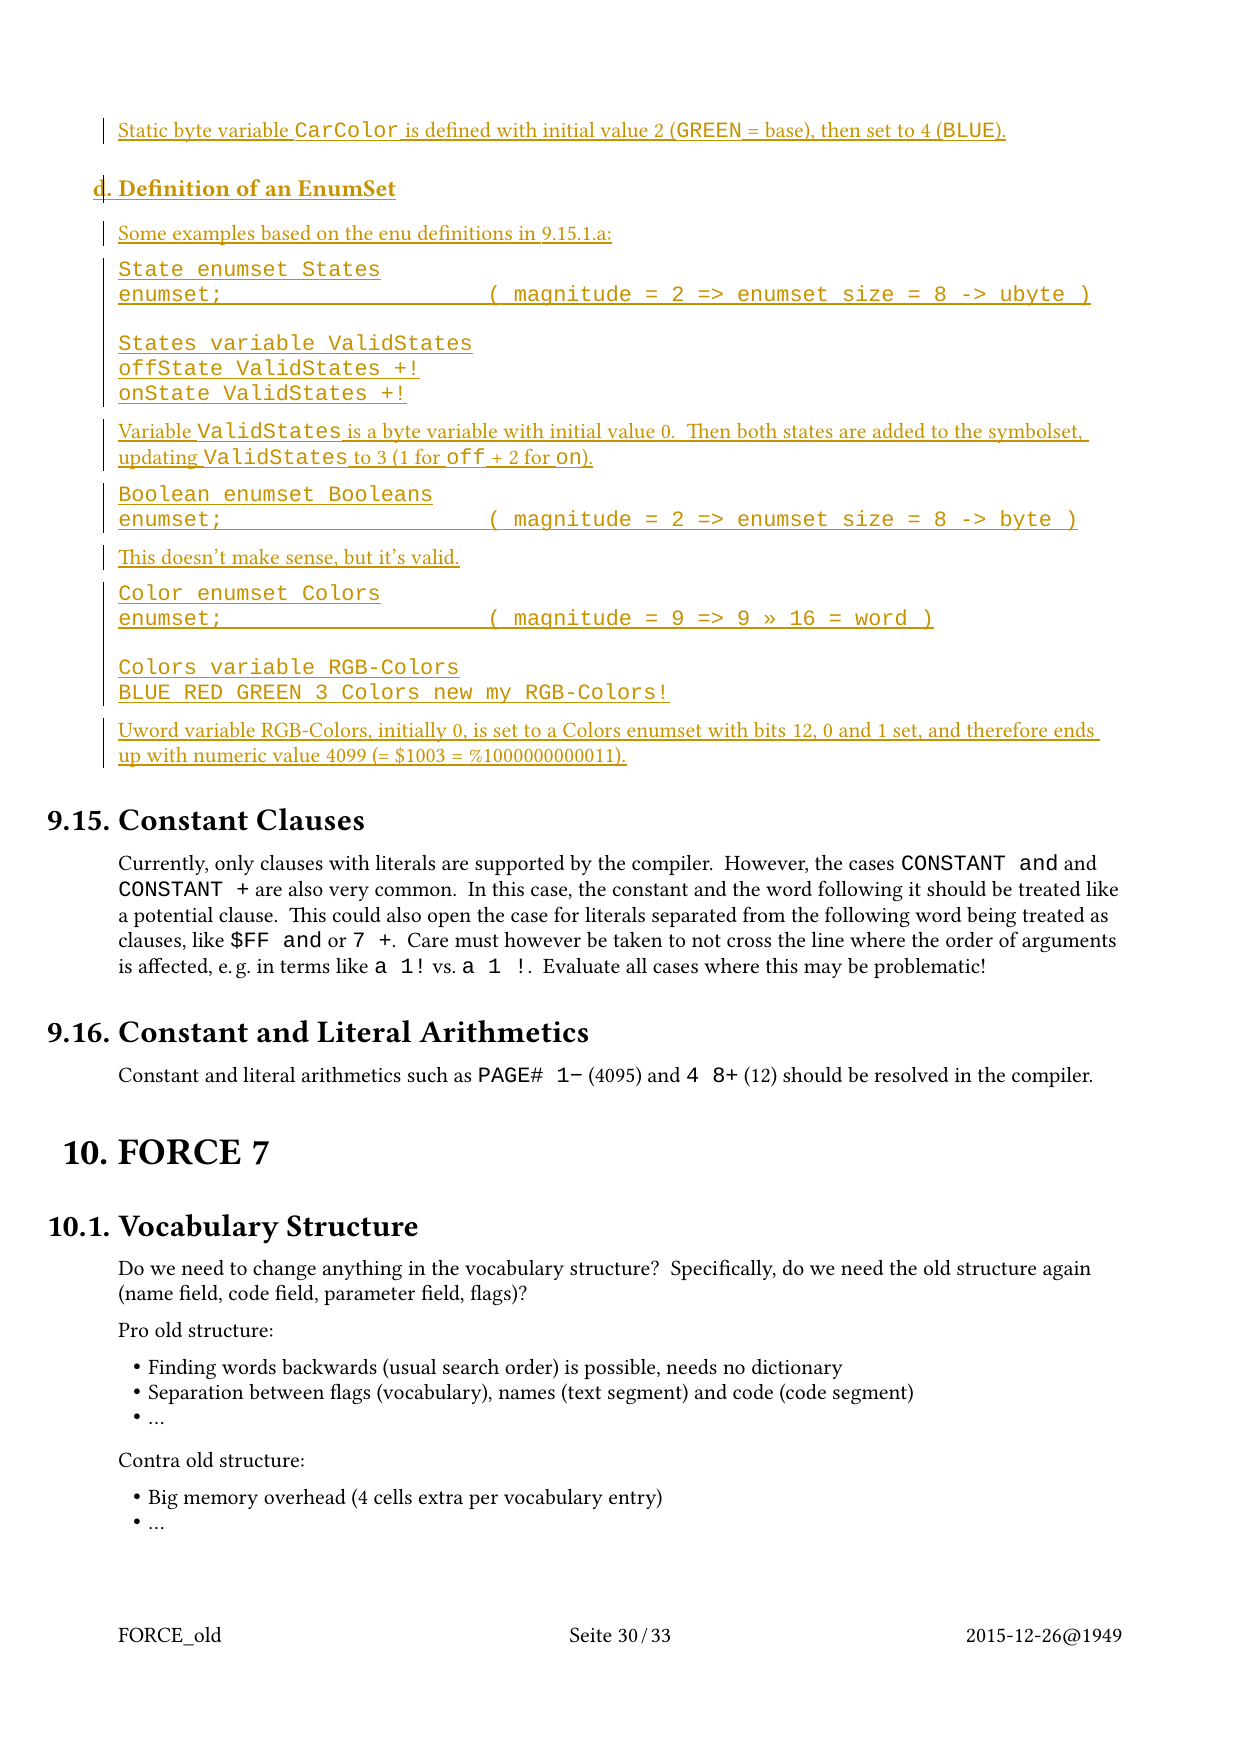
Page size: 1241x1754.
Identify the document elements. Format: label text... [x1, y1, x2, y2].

list Separation between flags (vocabulary), names (text segment) and code (code segment) [133, 1380, 1122, 1405]
list … [133, 1509, 1122, 1534]
text Contra old structure: [118, 1448, 1122, 1472]
text Do we need to change anything in the vocabulary structure? Specifically, do we need the old structure again (name field, code field, parameter field, flags)? [118, 1256, 1122, 1306]
list Big memory overhead (4 cells extra per vocabulary entry) [133, 1484, 1122, 1509]
text Constant and literal arithmetics such as PAGE# 1− (4095) and 4 8+ (12) should be resolved in the compiler. [118, 1062, 1122, 1088]
text Variable ValidStates is a byte variable with initial value 0. Then both states are added to the symbolset, updating ValidStates to 3 (1 for off + 2 for on). [118, 419, 1122, 471]
list … [133, 1405, 1122, 1429]
subtitle Constant and Literal Arithmetics [118, 1014, 1122, 1050]
text State enumset States enumset; ( magnitude = 2 => enumset size = 8 -> ubyte ) States variable ValidStates offState ValidStates +! onState ValidStates +! [118, 258, 1122, 407]
subtitle FORCE 7 [118, 1131, 1122, 1173]
text This doesn’t make sense, but it’s valid. [118, 545, 1122, 570]
text Currently, only clauses with literals are supported by the compiler. However, the cases CONSTANT and and CONSTANT + are also very common. In this case, the constant and the word following it should be treated like a potential clause. This could also open the case for literals separated from the following word being treated as clauses, like $FF and or 7 +. Care must however be taken to not cross the line where the order of arguments is affected, e. g. in terms like a 1! vs. a 1 !. Evaluate all cases where this may be problematic! [118, 850, 1122, 980]
text Some examples based on the enu definitions in 9.15.1.a: [118, 221, 1122, 246]
text Static byte variable CarColor is defined with initial value 2 (GREEN = base), then set to 4 (BLUE). [118, 118, 1122, 144]
text Boolean enumset Booleans enumset; ( magnitude = 2 => enumset size = 8 -> byte ) [118, 483, 1122, 533]
text Uword variable RGB-Colors, initially 0, is set to a Colors enumset with bits 12, 0 and 1 set, and therefore ends up with numeric value 4099 (= $1003 = %1000000000011). [118, 718, 1122, 768]
list Finding words backwards (usual search order) is possible, needs no dictionary [133, 1355, 1122, 1380]
subtitle Definition of an EnumSet [118, 175, 1122, 203]
subtitle Constant Clauses [118, 802, 1122, 838]
text Pro old structure: [118, 1318, 1122, 1343]
subtitle Vocabulary Structure [118, 1208, 1122, 1244]
text Color enumset Colors enumset; ( magnitude = 9 => 9 » 16 = word ) Colors variable RGB-Colors BLUE RED GREEN 3 Colors new my RGB-Colors! [118, 582, 1122, 706]
